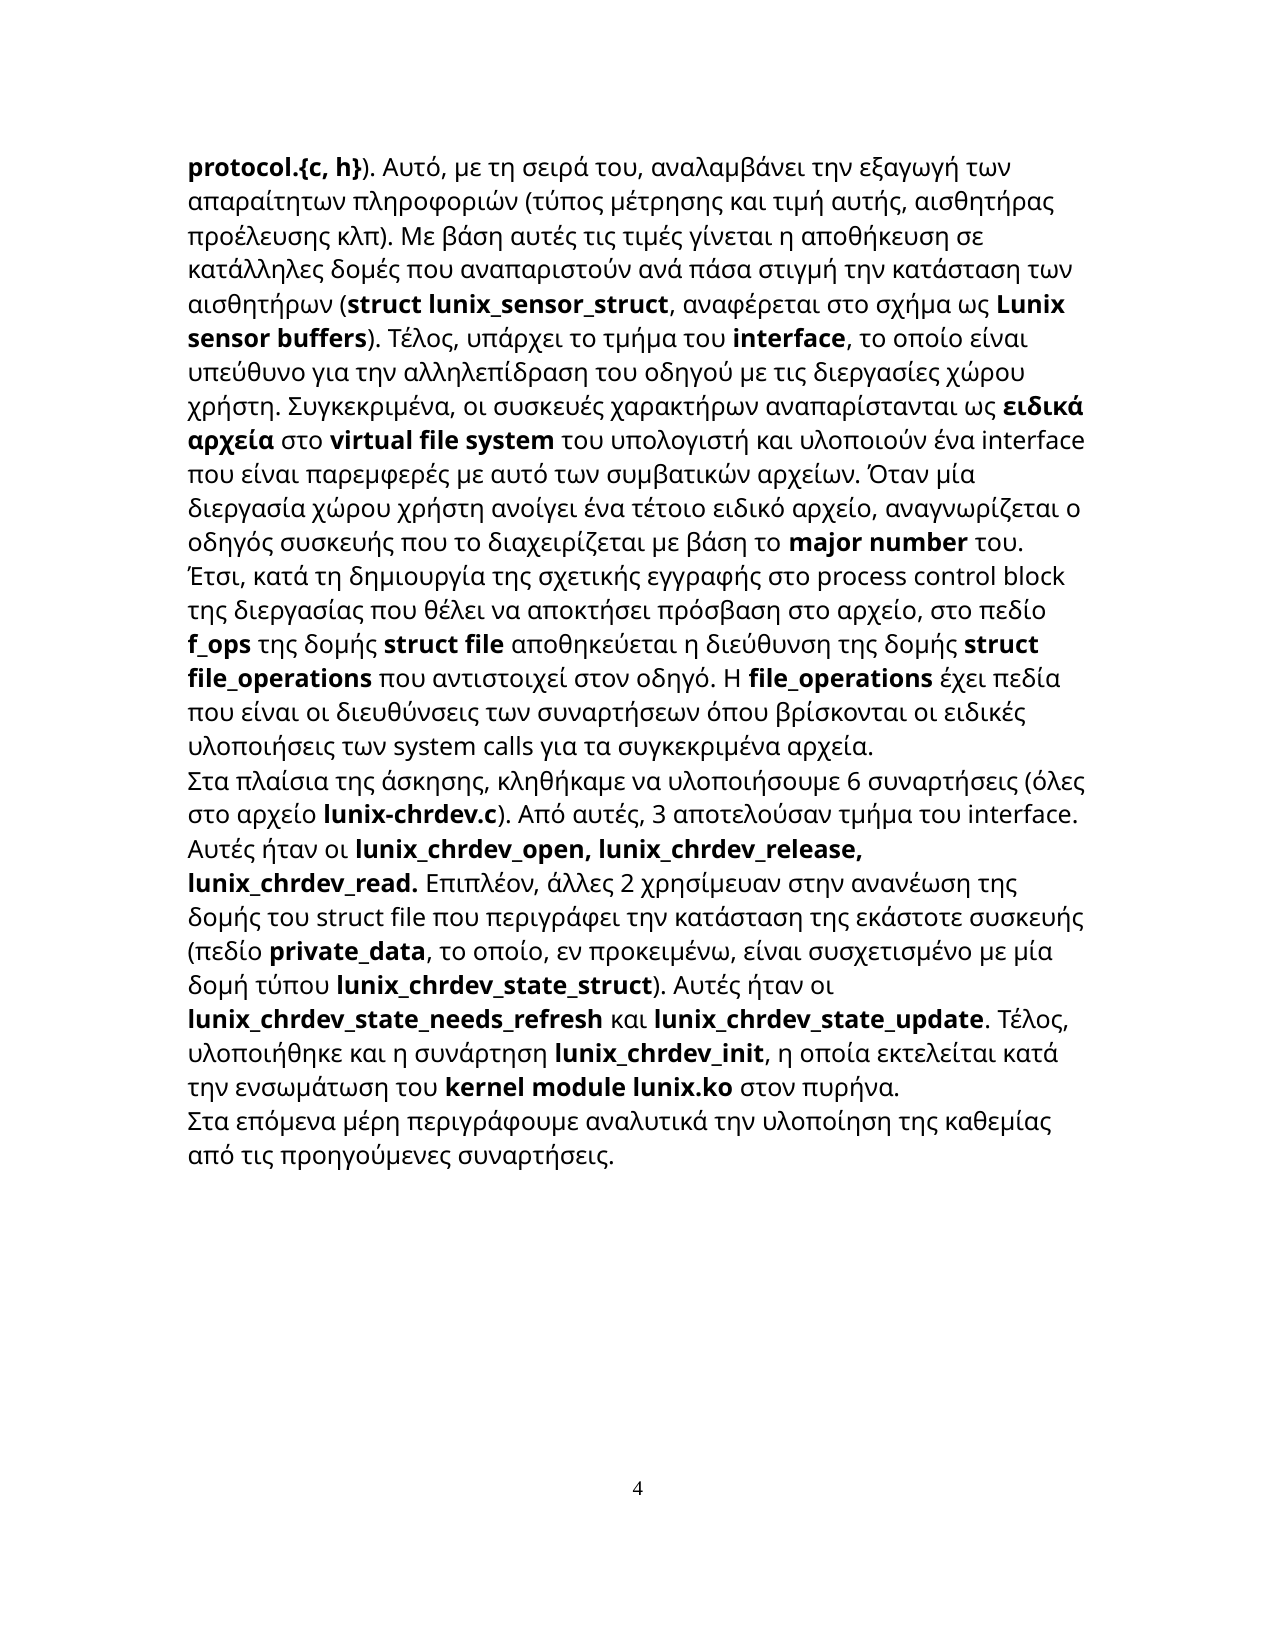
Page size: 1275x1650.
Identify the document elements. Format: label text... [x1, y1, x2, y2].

text Στα επόμενα μέρη περιγράφουμε αναλυτικά την υλοποίηση της καθεμίας από τις προηγούμενες συναρτήσεις. [187, 1104, 1087, 1172]
text protocol.{c, h}). Αυτό, με τη σειρά του, αναλαμβάνει την εξαγωγή των απαραίτητων πληροφοριών (τύπος μέτρησης και τιμή αυτής, αισθητήρας προέλευσης κλπ). Με βάση αυτές τις τιμές γίνεται η αποθήκευση σε κατάλληλες δομές που αναπαριστούν ανά πάσα στιγμή την κατάσταση των αισθητήρων (struct lunix_sensor_struct, αναφέρεται στο σχήμα ως Lunix sensor buffers). Τέλος, υπάρχει το τμήμα του interface, το οποίο είναι υπεύθυνο για την αλληλεπίδραση του οδηγού με τις διεργασίες χώρου χρήστη. Συγκεκριμένα, οι συσκευές χαρακτήρων αναπαρίστανται ως ειδικά αρχεία στο virtual file system του υπολογιστή και υλοποιούν ένα interface που είναι παρεμφερές με αυτό των συμβατικών αρχείων. Όταν μία διεργασία χώρου χρήστη ανοίγει ένα τέτοιο ειδικό αρχείο, αναγνωρίζεται ο οδηγός συσκευής που το διαχειρίζεται με βάση το major number του. Έτσι, κατά τη δημιουργία της σχετικής εγγραφής στο process control block της διεργασίας που θέλει να αποκτήσει πρόσβαση στο αρχείο, στο πεδίο f_ops της δομής struct file αποθηκεύεται η διεύθυνση της δομής struct file_operations που αντιστοιχεί στον οδηγό. Η file_operations έχει πεδία που είναι οι διευθύνσεις των συναρτήσεων όπου βρίσκονται οι ειδικές υλοποιήσεις των system calls για τα συγκεκριμένα αρχεία. [187, 150, 1087, 763]
text Στα πλαίσια της άσκησης, κληθήκαμε να υλοποιήσουμε 6 συναρτήσεις (όλες στο αρχείο lunix-chrdev.c). Από αυτές, 3 αποτελούσαν τμήμα του interface. Αυτές ήταν οι lunix_chrdev_open, lunix_chrdev_release, lunix_chrdev_read. Επιπλέον, άλλες 2 χρησίμευαν στην ανανέωση της δομής του struct file που περιγράφει την κατάσταση της εκάστοτε συσκευής (πεδίο private_data, το οποίο, εν προκειμένω, είναι συσχετισμένο με μία δομή τύπου lunix_chrdev_state_struct). Αυτές ήταν οι lunix_chrdev_state_needs_refresh και lunix_chrdev_state_update. Τέλος, υλοποιήθηκε και η συνάρτηση lunix_chrdev_init, η οποία εκτελείται κατά την ενσωμάτωση του kernel module lunix.ko στον πυρήνα. [187, 763, 1087, 1104]
